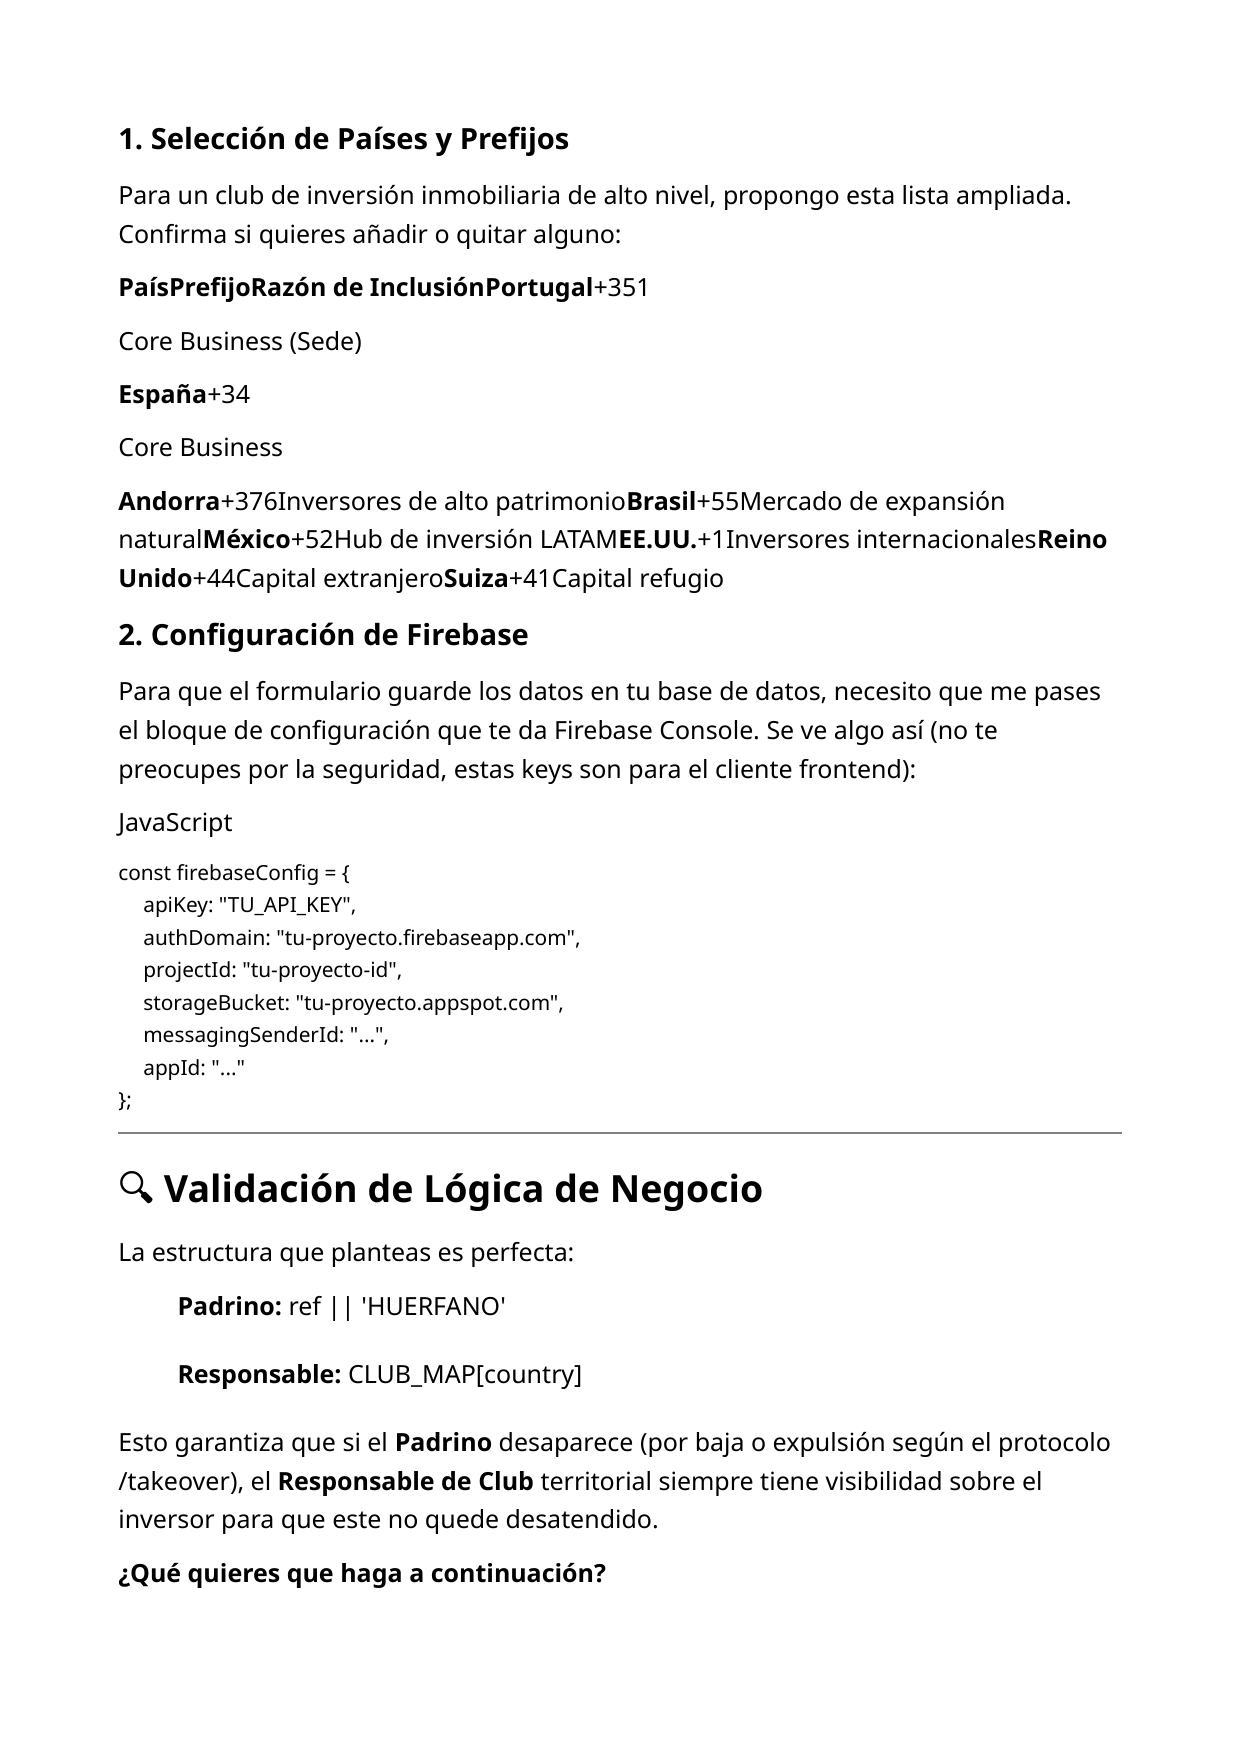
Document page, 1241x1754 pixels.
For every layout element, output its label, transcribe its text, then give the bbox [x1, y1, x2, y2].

table_cell 1. Selección de Países y Prefijos Para un club de inversión inmobiliaria de alto nivel, propongo esta lista ampliada. Confirma si quieres añadir o quitar alguno: PaísPrefijoRazón de InclusiónPortugal+351 Core Business (Sede) España+34 Core Business Andorra+376Inversores de alto patrimonioBrasil+55Mercado de expansión naturalMéxico+52Hub de inversión LATAMEE.UU.+1Inversores internacionalesReino Unido+44Capital extranjeroSuiza+41Capital refugio 2. Configuración de Firebase Para que el formulario guarde los datos en tu base de datos, necesito que me pases el bloque de configuración que te da Firebase Console. Se ve algo así (no te preocupes por la seguridad, estas keys son para el cliente frontend): JavaScript const firebaseConfig = { apiKey: "TU_API_KEY", authDomain: "tu-proyecto.firebaseapp.com", projectId: "tu-proyecto-id", storageBucket: "tu-proyecto.appspot.com", messagingSenderId: "...", appId: "..." }; [118, 118, 1122, 1132]
table_cell 🔍 Validación de Lógica de Negocio La estructura que planteas es perfecta: Padrino: ref || 'HUERFANO' Responsable: CLUB_MAP[country] Esto garantiza que si el Padrino desaparece (por baja o expulsión según el protocolo /takeover), el Responsable de Club territorial siempre tiene visibilidad sobre el inversor para que este no quede desatendido. ¿Qué quieres que haga a continuación? [118, 1134, 1122, 1608]
